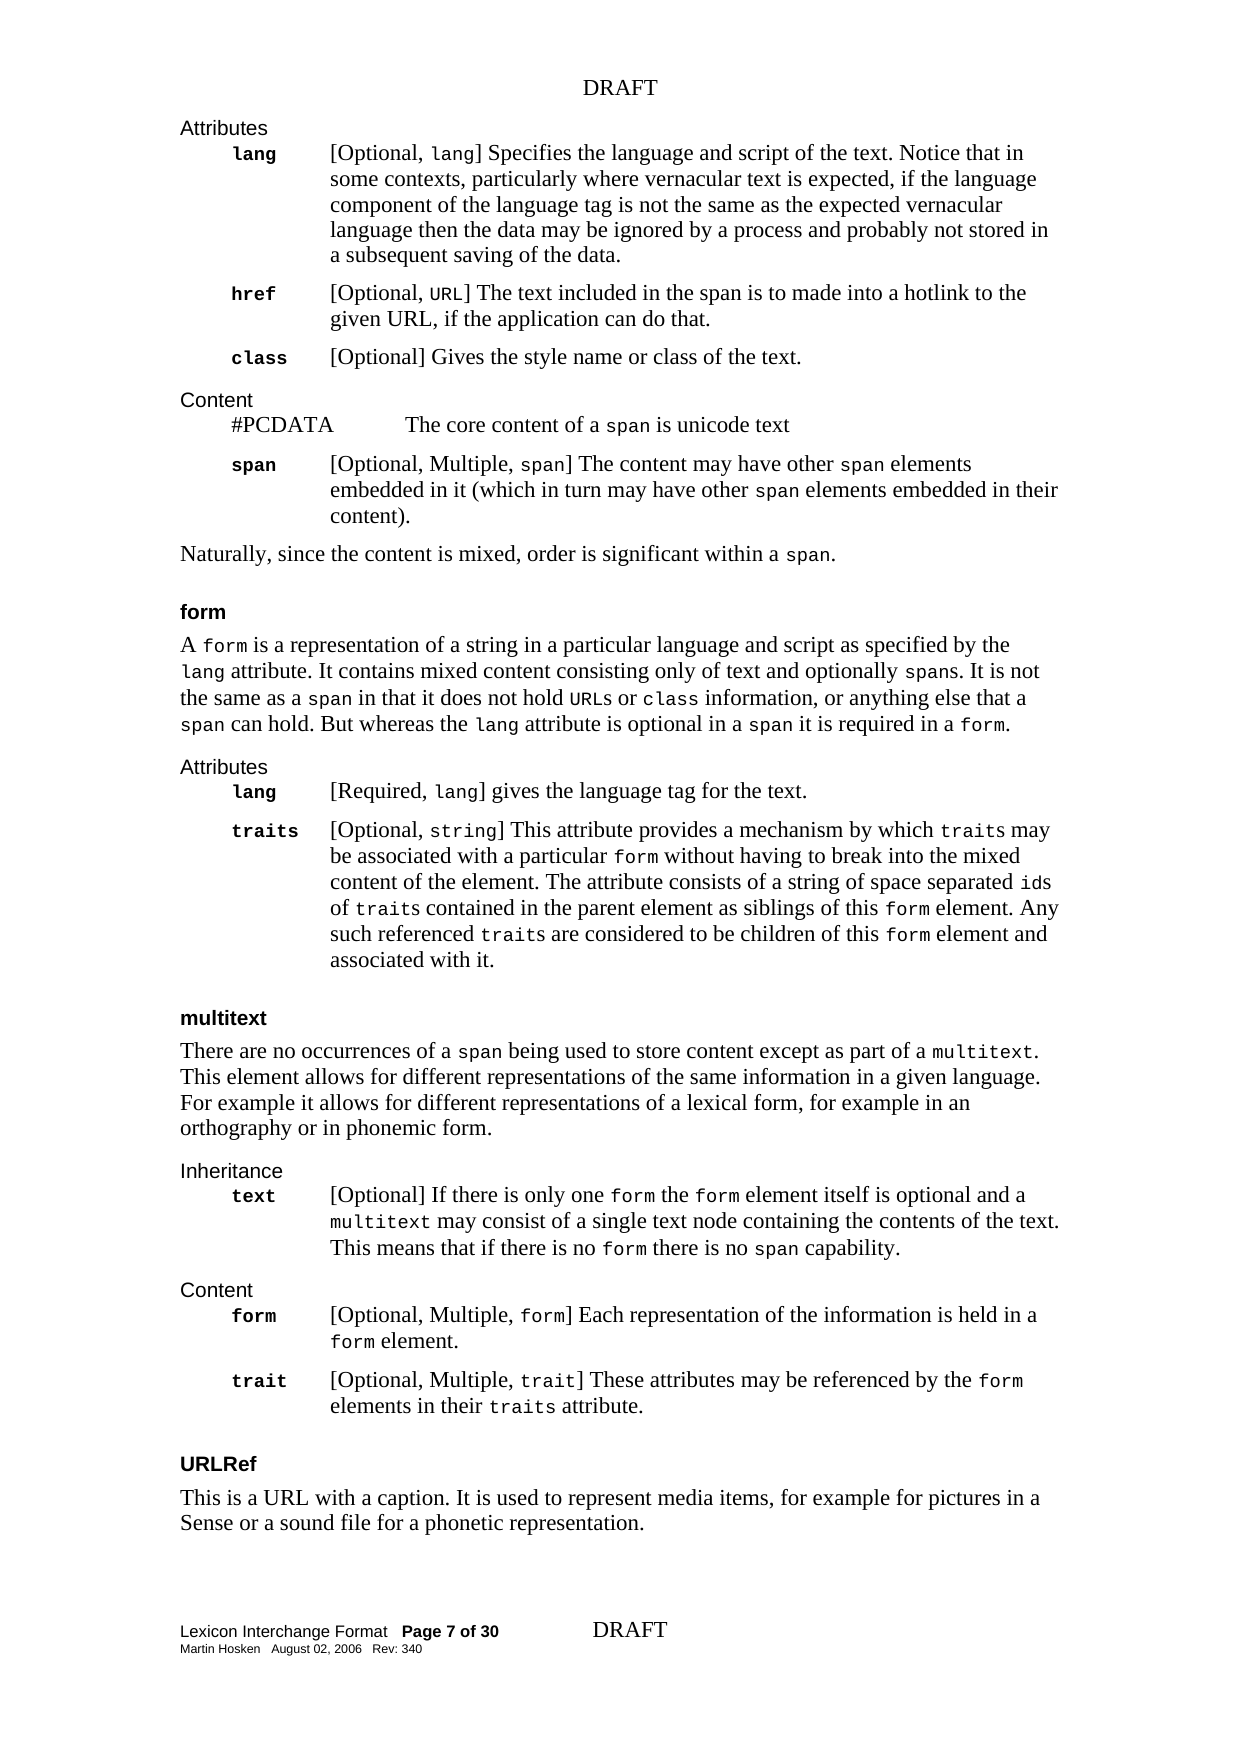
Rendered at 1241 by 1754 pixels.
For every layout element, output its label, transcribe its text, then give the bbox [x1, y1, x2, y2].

text span [Optional, Multiple, span] The content may have other span elements embedded in it (which in turn may have other span elements embedded in their content). [231, 451, 1061, 528]
subtitle Inheritance [180, 1159, 1061, 1182]
text form [Optional, Multiple, form] Each representation of the information is held in a form element. [231, 1302, 1061, 1354]
text This is a URL with a caption. It is used to represent media items, for example for pictures in a Sense or a sound file for a phonetic representation. [180, 1485, 1061, 1536]
text trait [Optional, Multiple, trait] These attributes may be referenced by the form elements in their traits attribute. [231, 1367, 1061, 1419]
subtitle Content [180, 1279, 1061, 1302]
text lang [Optional, lang] Specifies the language and script of the text. Notice that in some contexts, particularly where vernacular text is expected, if the language component of the language tag is not the same as the expected vernacular language then the data may be ignored by a process and probably not stored in a subsequent saving of the data. [231, 140, 1061, 268]
text Naturally, since the content is mixed, order is significant within a span. [180, 541, 1061, 567]
subtitle form [180, 600, 1061, 623]
text #PCDATA The core content of a span is unicode text [231, 412, 1061, 438]
text class [Optional] Gives the style name or class of the text. [231, 344, 1061, 370]
subtitle multitext [180, 1006, 1061, 1029]
text lang [Required, lang] gives the language tag for the text. [231, 778, 1061, 804]
subtitle URLRef [180, 1452, 1061, 1476]
subtitle Content [180, 389, 1061, 412]
text There are no occurrences of a span being used to store content except as part of a multitext. This element allows for different representations of the same information in a given language. For example it allows for different representations of a lexical form, for example in an orthography or in phonemic form. [180, 1038, 1061, 1141]
text traits [Optional, string] This attribute provides a mechanism by which traits may be associated with a particular form without having to break into the mixed content of the element. The attribute consists of a string of space separated ids of traits contained in the parent element as siblings of this form element. Any such referenced traits are considered to be children of this form element and associated with it. [231, 817, 1061, 973]
subtitle Attributes [180, 755, 1061, 778]
text A form is a representation of a string in a particular language and script as specified by the lang attribute. It contains mixed content consisting only of text and optionally spans. It is not the same as a span in that it does not hold URLs or class information, or anything else that a span can hold. But whereas the lang attribute is optional in a span it is required in a form. [180, 632, 1061, 737]
text text [Optional] If there is only one form the form element itself is optional and a multitext may consist of a single text node containing the contents of the text. This means that if there is no form there is no span capability. [231, 1182, 1061, 1261]
subtitle Attributes [180, 117, 1061, 140]
text href [Optional, URL] The text included in the span is to made into a hotlink to the given URL, if the application can do that. [231, 280, 1061, 332]
